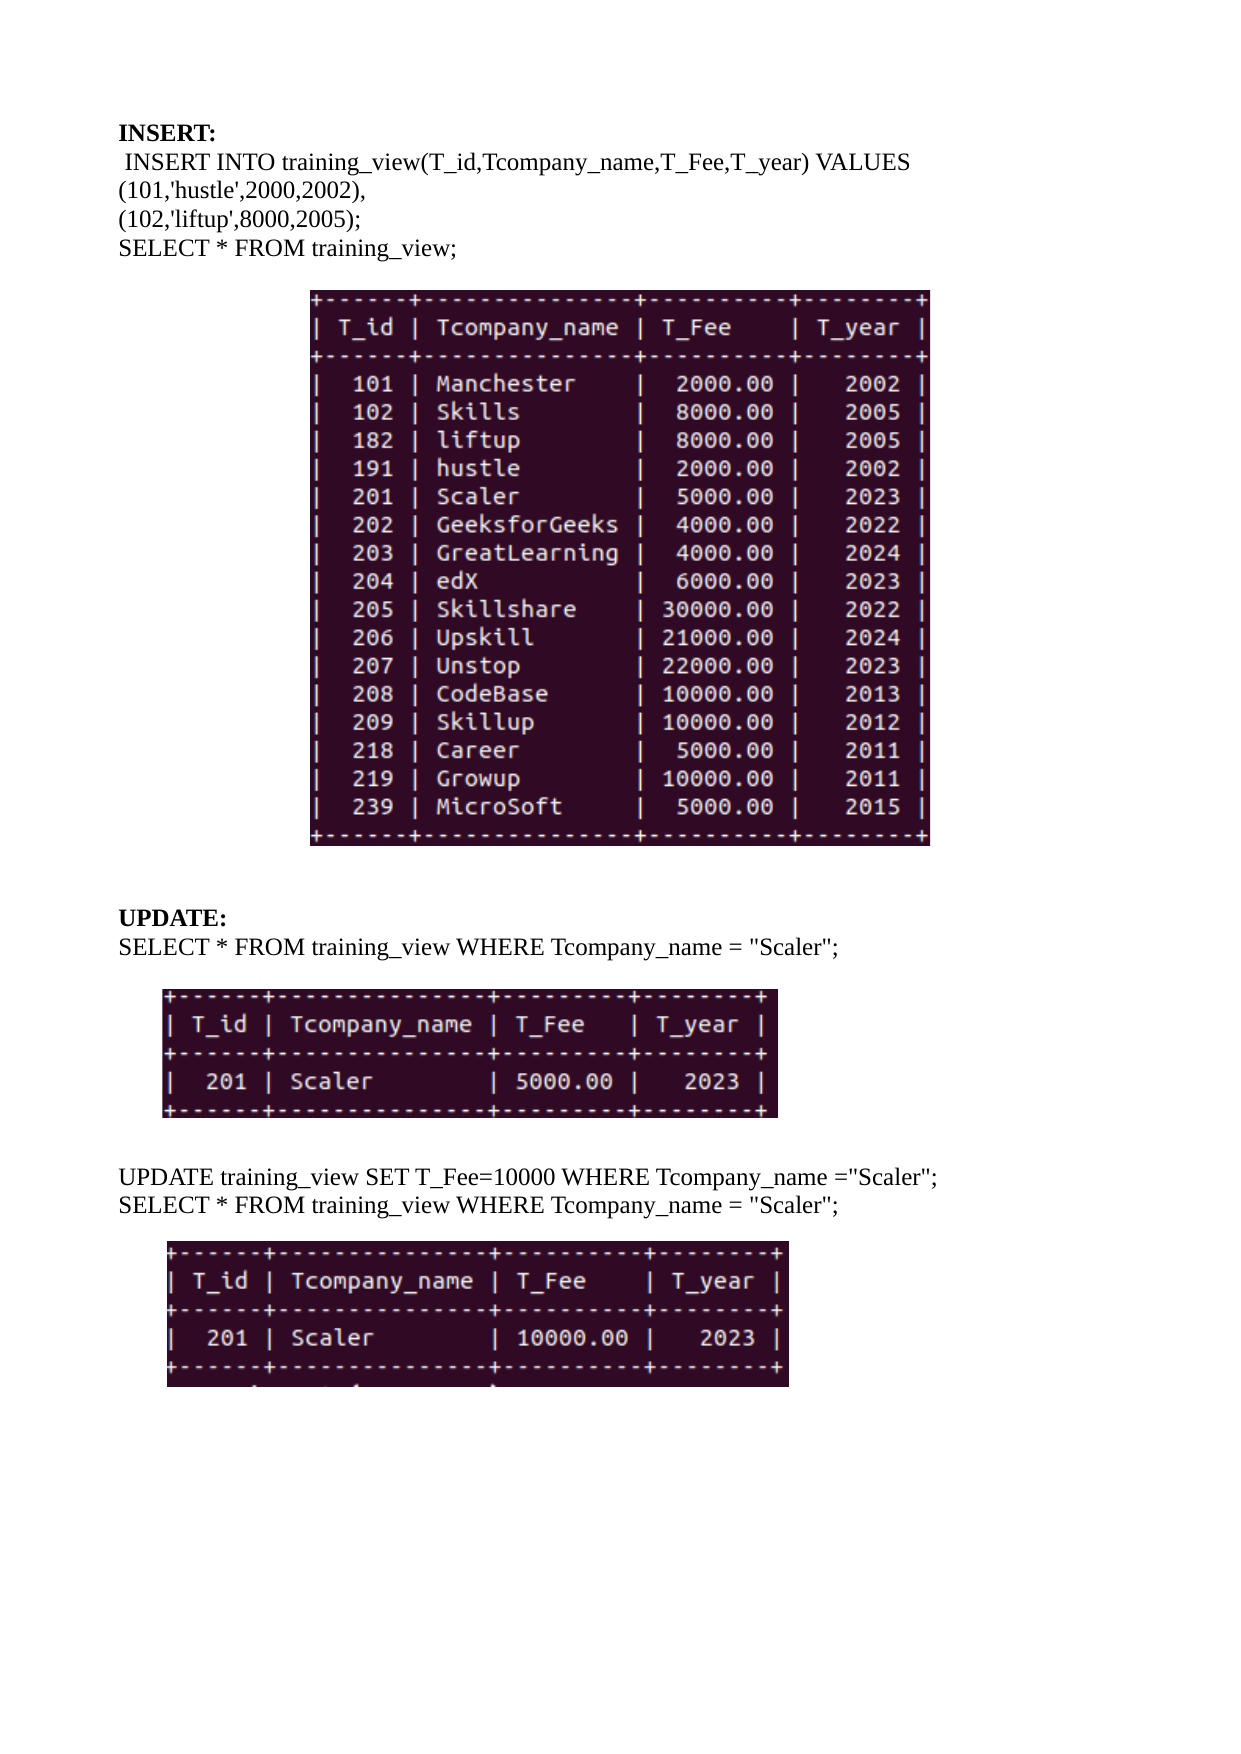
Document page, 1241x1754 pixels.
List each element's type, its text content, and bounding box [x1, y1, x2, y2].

text INSERT: [118, 118, 1122, 147]
picture [310, 290, 931, 846]
picture [167, 1241, 789, 1387]
text SELECT * FROM training_view WHERE Tcompany_name = "Scaler"; [118, 932, 1122, 960]
text SELECT * FROM training_view WHERE Tcompany_name = "Scaler"; [118, 1190, 1122, 1219]
text INSERT INTO training_view(T_id,Tcompany_name,T_Fee,T_year) VALUES (101,'hustle',2000,2002), [118, 147, 1122, 204]
text UPDATE training_view SET T_Fee=10000 WHERE Tcompany_name ="Scaler"; [118, 1162, 1122, 1190]
text (102,'liftup',8000,2005); [118, 204, 1122, 233]
text UPDATE: [118, 903, 1122, 932]
text SELECT * FROM training_view; [118, 233, 1122, 262]
picture [162, 989, 778, 1118]
